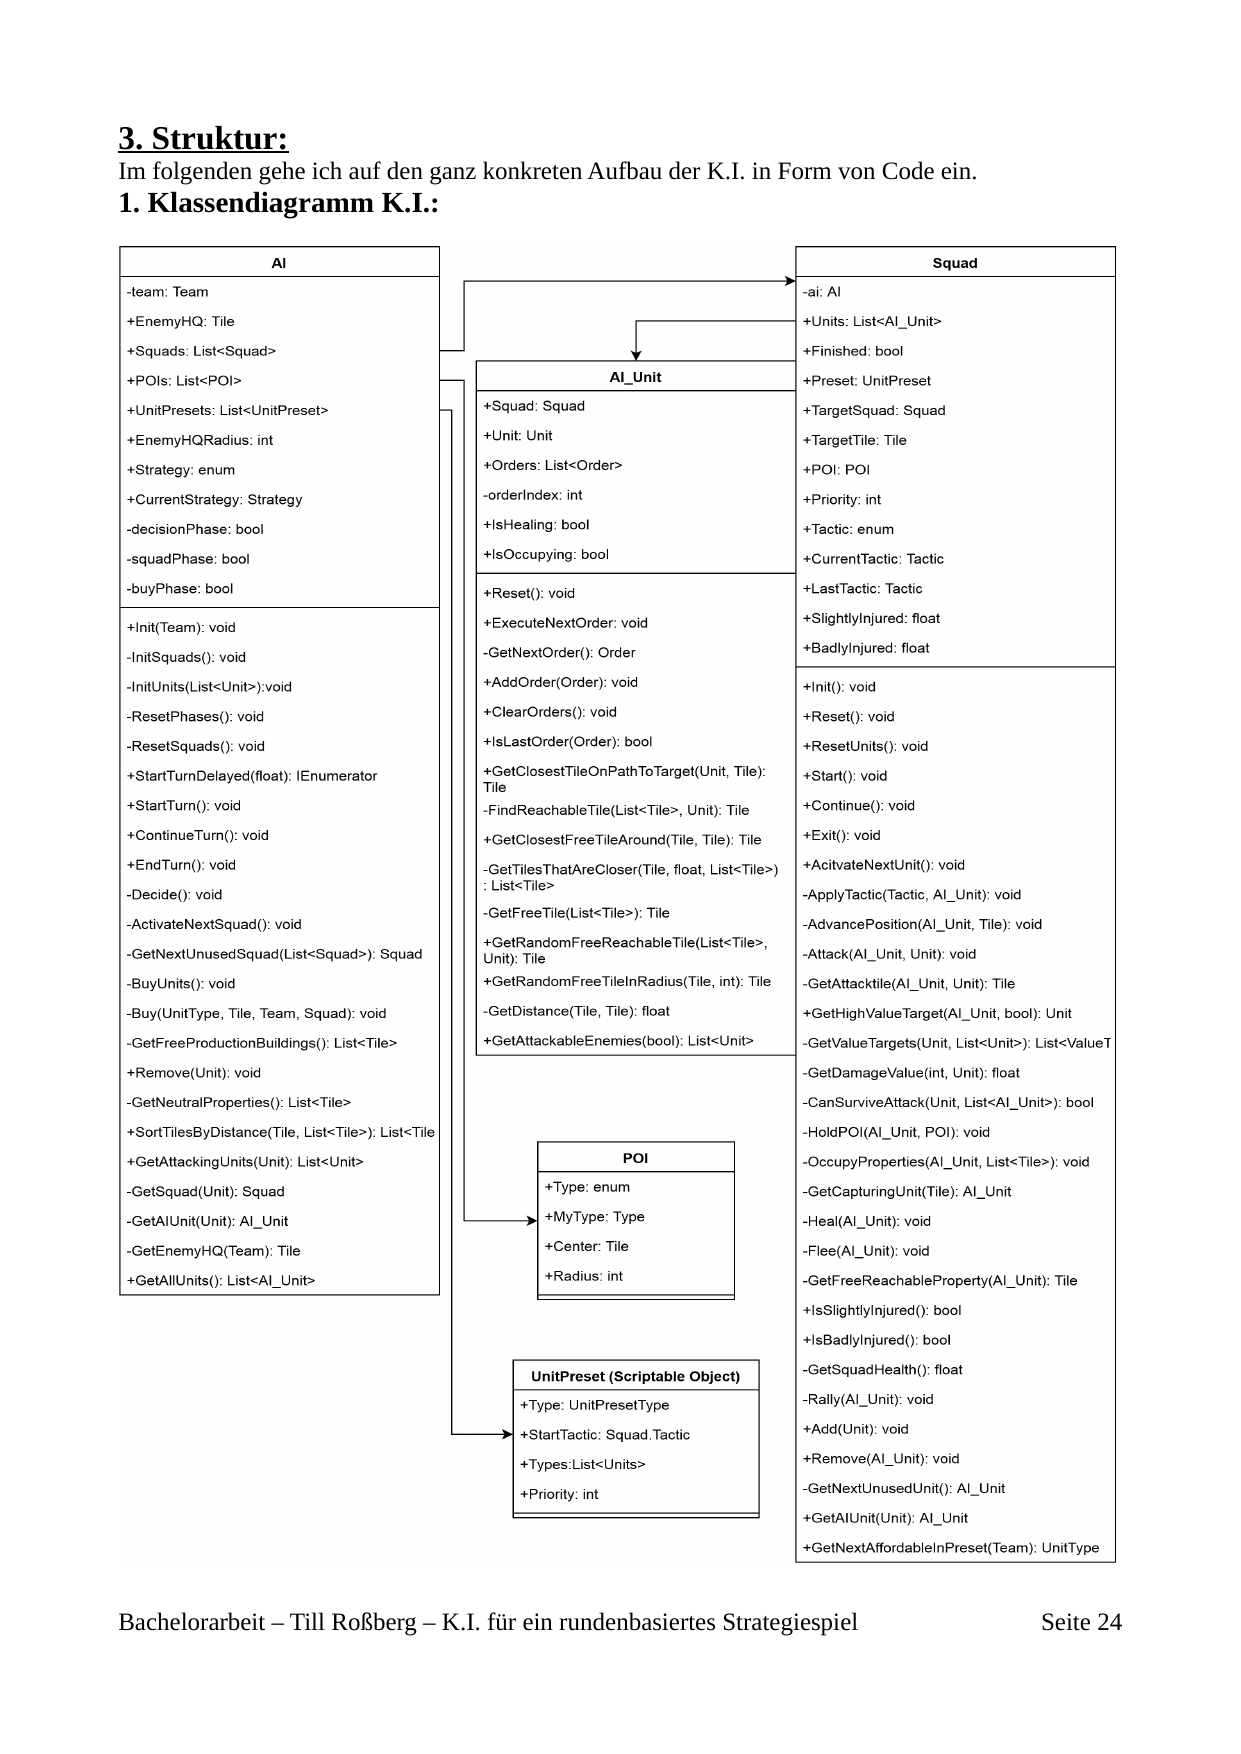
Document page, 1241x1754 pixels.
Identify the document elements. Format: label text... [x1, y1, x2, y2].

text Im folgenden gehe ich auf den ganz konkreten Aufbau der K.I. in Form von Code ein. [118, 156, 1122, 185]
picture [119, 246, 1116, 1566]
text 3. Struktur: [118, 118, 1122, 156]
text 1. Klassendiagramm K.I.: [118, 185, 1122, 219]
